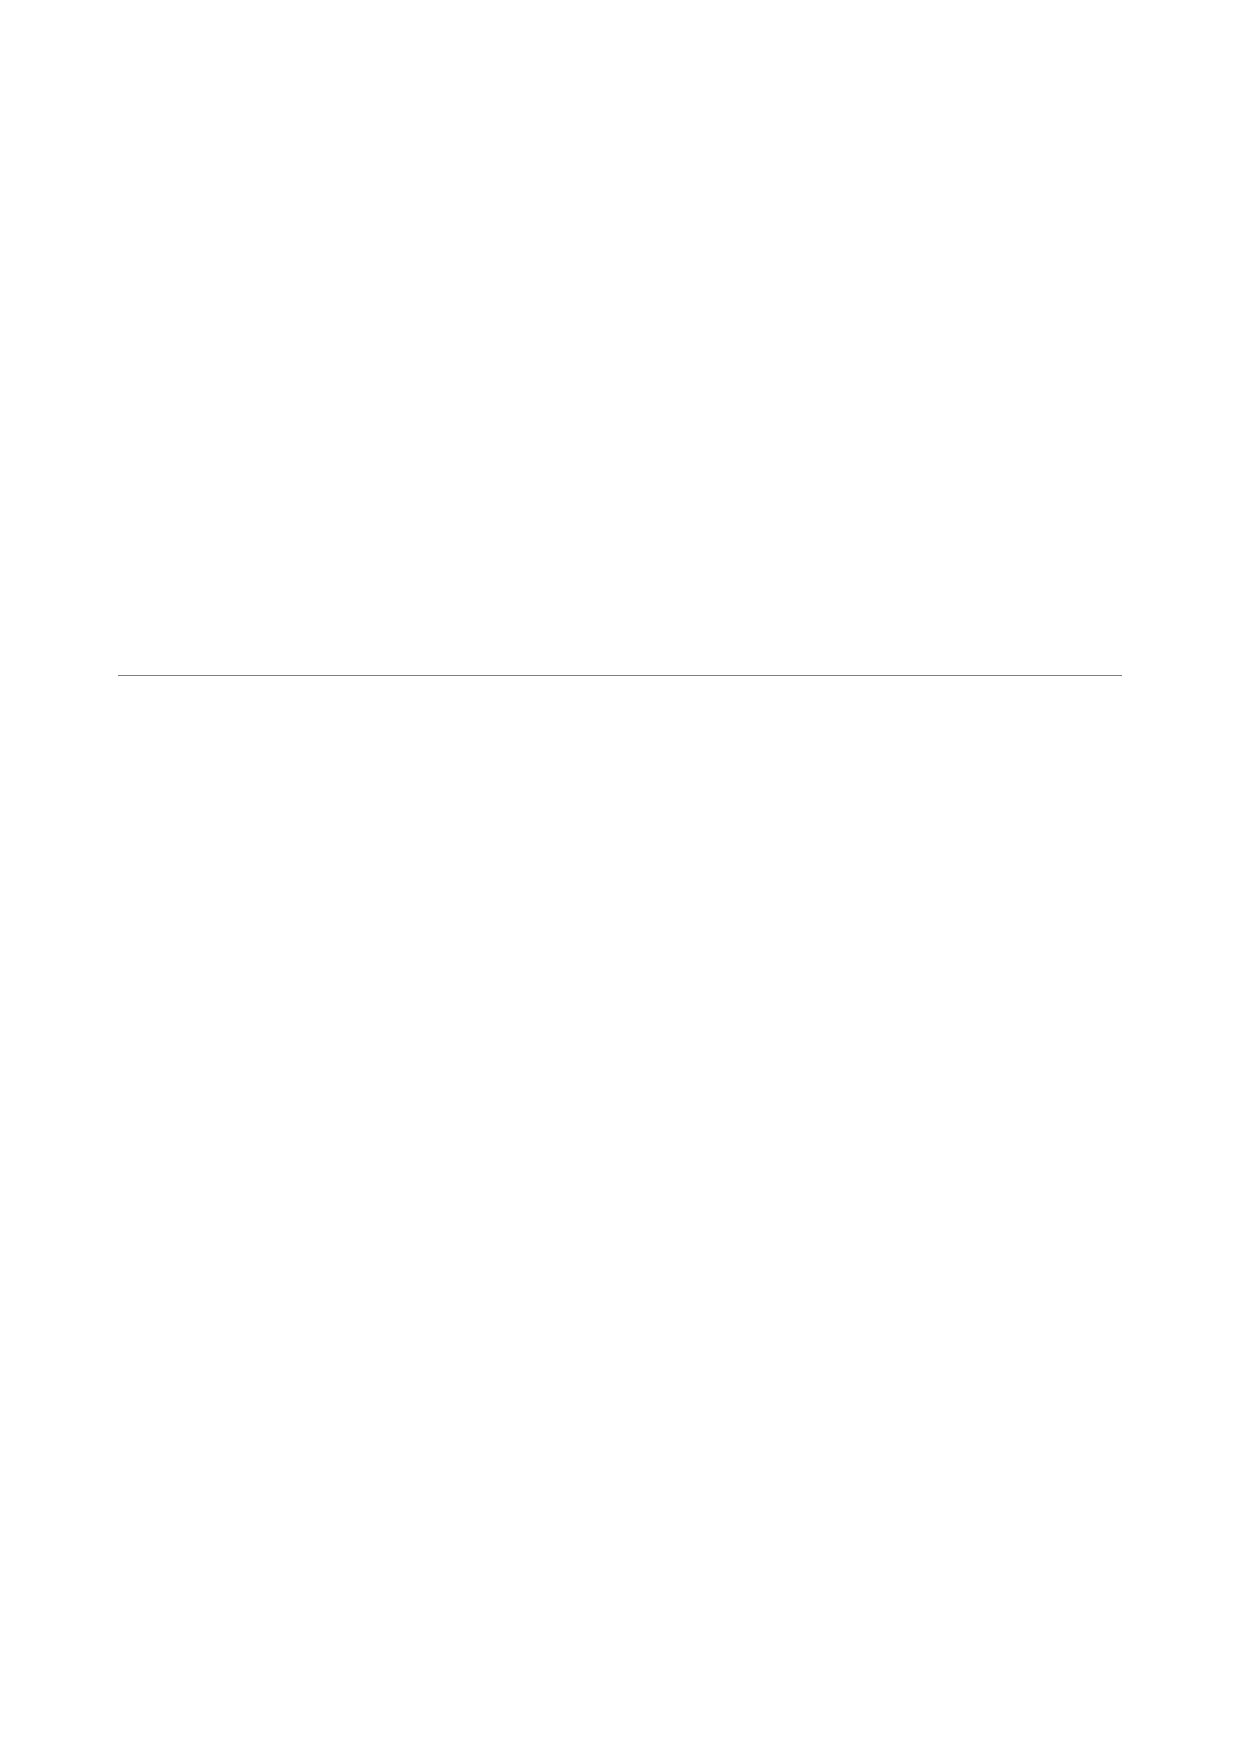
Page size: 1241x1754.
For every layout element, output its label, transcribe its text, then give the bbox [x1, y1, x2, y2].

table_cell D [216, 365, 249, 459]
table_cell P [216, 270, 249, 363]
table_header O [158, 847, 187, 902]
table_cell No Sostenible. No puede haber una célula funcional (C=P) sin una química activa (O=B). [249, 903, 1122, 958]
table_cell 52 [118, 1072, 157, 1127]
table_cell B [187, 365, 216, 459]
table_header # [118, 847, 157, 902]
table_cell B [158, 1578, 187, 1633]
table_cell P [216, 1128, 249, 1183]
table_cell No Sostenible. No puede haber una célula "libre" (C=O) sin una química activa (O=B). [249, 1353, 1122, 1408]
table_cell O [158, 175, 187, 268]
table_cell No Sostenible. [249, 1522, 1122, 1577]
table_cell D [216, 1185, 249, 1239]
table_cell 51 [118, 1016, 157, 1071]
table_cell B [158, 1410, 187, 1464]
table_cell Necrosis Masiva por Infección Viral. Destrucción completa de un tejido por un virus lítico (ej: Necrosis hepática masiva por Hepatitis). [249, 556, 1122, 649]
table_cell O [158, 270, 187, 363]
table_header Manifestación Biológica (Hipótesis) [249, 847, 1122, 902]
table_cell Tejido Muerto (Ej: Escara). La química (O=B) y las células (C=B) están destruidas, pero la matriz [249, 1578, 1122, 1633]
table_cell O [158, 460, 187, 554]
table_header M [216, 118, 249, 173]
table_cell 54 [118, 1185, 157, 1239]
table_cell 44 [118, 175, 157, 268]
table_cell B [158, 1016, 187, 1071]
table_cell No Sostenible. [249, 1410, 1122, 1464]
table_cell D [216, 960, 249, 1014]
table_cell No Sostenible. [249, 1072, 1122, 1127]
table_cell 57 [118, 1353, 157, 1408]
table_cell B [158, 1185, 187, 1239]
table_cell D [187, 1185, 216, 1239]
table_header Manifestación Biológica (Hipótesis) [249, 118, 1122, 173]
table_cell Necrosis Infecciosa con Inflamación. Células muertas (C=B) por el virus (O=O) en un tejido que está siendo dañado por la respuesta inflamatoria (M=D). [249, 365, 1122, 459]
table_cell P [216, 903, 249, 958]
table_cell B [216, 556, 249, 649]
table_cell B [158, 903, 187, 958]
text BLOQUE 4: Capa Orgánica BORRADA (O = B) La química de la vida ha cesado. Los componentes moleculares han sido destruidos o inactivados. Esto es incompatible con la vida celular y conduce a un colapso irreversible. [118, 730, 1122, 819]
table_cell O [216, 1016, 249, 1071]
table_cell O [158, 556, 187, 649]
table_header # [118, 118, 157, 173]
table_cell B [158, 960, 187, 1014]
table_cell 61 [118, 1578, 157, 1633]
table_cell D [187, 1241, 216, 1296]
table_cell Contención Inmune de un Foco Infeccioso. El sistema (M=B) logra aislar y destruir un grupo de células completamente lisadas por el virus (O=O, C=O). [249, 175, 1122, 268]
table_cell O [158, 365, 187, 459]
table_cell No Sostenible. [249, 1241, 1122, 1296]
table_cell O [216, 1466, 249, 1521]
table_cell 60 [118, 1522, 157, 1577]
table_cell 50 [118, 960, 157, 1014]
table_cell D [187, 1297, 216, 1352]
table_cell 53 [118, 1128, 157, 1183]
table_cell B [187, 270, 216, 363]
table_cell No Sostenible. [249, 1297, 1122, 1352]
table_cell B [158, 1072, 187, 1127]
table_cell B [216, 1522, 249, 1577]
table_header C [187, 847, 216, 902]
table_cell No Sostenible. [249, 960, 1122, 1014]
table_cell 56 [118, 1297, 157, 1352]
table_cell P [187, 1072, 216, 1127]
table_cell B [216, 1072, 249, 1127]
table_cell B [216, 175, 249, 268]
table_cell D [216, 1410, 249, 1464]
table_cell B [187, 460, 216, 554]
table_cell B [158, 1297, 187, 1352]
table_cell D [187, 1128, 216, 1183]
table_cell O [187, 1410, 216, 1464]
table_cell B [187, 556, 216, 649]
table_cell No Sostenible. [249, 1466, 1122, 1521]
table_cell P [187, 960, 216, 1014]
table_cell 49 [118, 903, 157, 958]
table_cell Necrosis por Infección Viral. La infección (O=O) ha matado a la célula (C=B) en un tejido que aún no se ha colapsado (M=P). [249, 270, 1122, 363]
table_cell O [187, 175, 216, 268]
table_cell O [216, 1241, 249, 1296]
table_cell B [187, 1578, 216, 1633]
table_cell B [158, 1241, 187, 1296]
table_cell B [216, 1297, 249, 1352]
table_cell P [187, 1016, 216, 1071]
table_cell 48 [118, 556, 157, 649]
table_header O [158, 118, 187, 173]
table_cell P [216, 1578, 249, 1633]
table_cell B [158, 1522, 187, 1577]
table_cell O [187, 1522, 216, 1577]
table_cell O [187, 1466, 216, 1521]
table_cell O [216, 460, 249, 554]
table_cell B [158, 1466, 187, 1521]
table_cell No Sostenible. [249, 1185, 1122, 1239]
table_cell O [187, 1353, 216, 1408]
table_cell Sepsis de Origen Viral / Tormenta de Citoquinas. Liberación masiva de restos virales y celulares (O=O, C=B) al torrente sanguíneo (M=O), desencadenando una respuesta inmune descontrolada. [249, 460, 1122, 554]
table_header M [216, 847, 249, 902]
table_header C [187, 118, 216, 173]
table_cell P [187, 903, 216, 958]
table_cell P [216, 1353, 249, 1408]
table_cell 59 [118, 1466, 157, 1521]
table_cell 47 [118, 460, 157, 554]
table_cell B [158, 1128, 187, 1183]
table_cell 58 [118, 1410, 157, 1464]
table_cell No Sostenible. No puede haber una célula "difusa" (C=D) sin una química activa (O=B). [249, 1128, 1122, 1183]
table_cell 46 [118, 365, 157, 459]
table_cell 55 [118, 1241, 157, 1296]
table_cell 45 [118, 270, 157, 363]
table_cell No Sostenible. [249, 1016, 1122, 1071]
table_cell B [158, 1353, 187, 1408]
